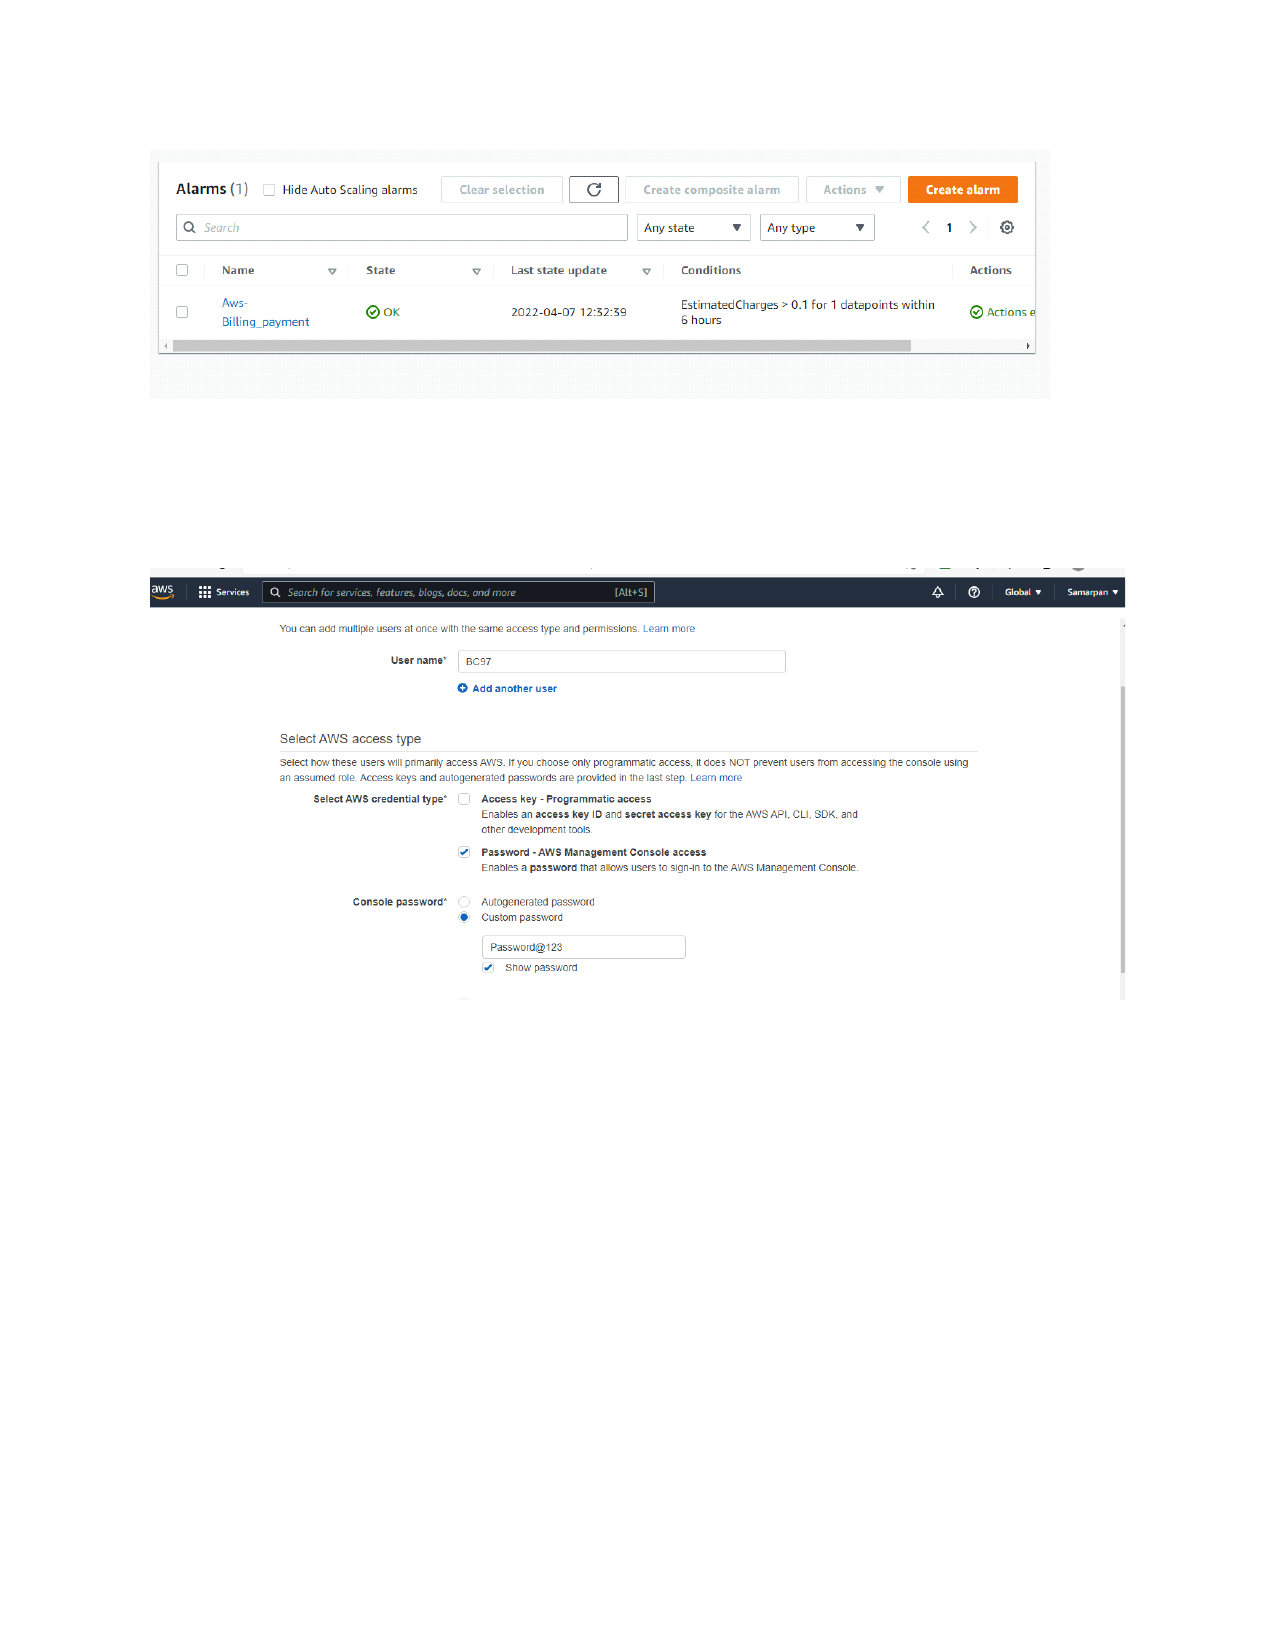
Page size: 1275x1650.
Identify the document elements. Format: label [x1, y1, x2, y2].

picture [150, 568, 1125, 1000]
